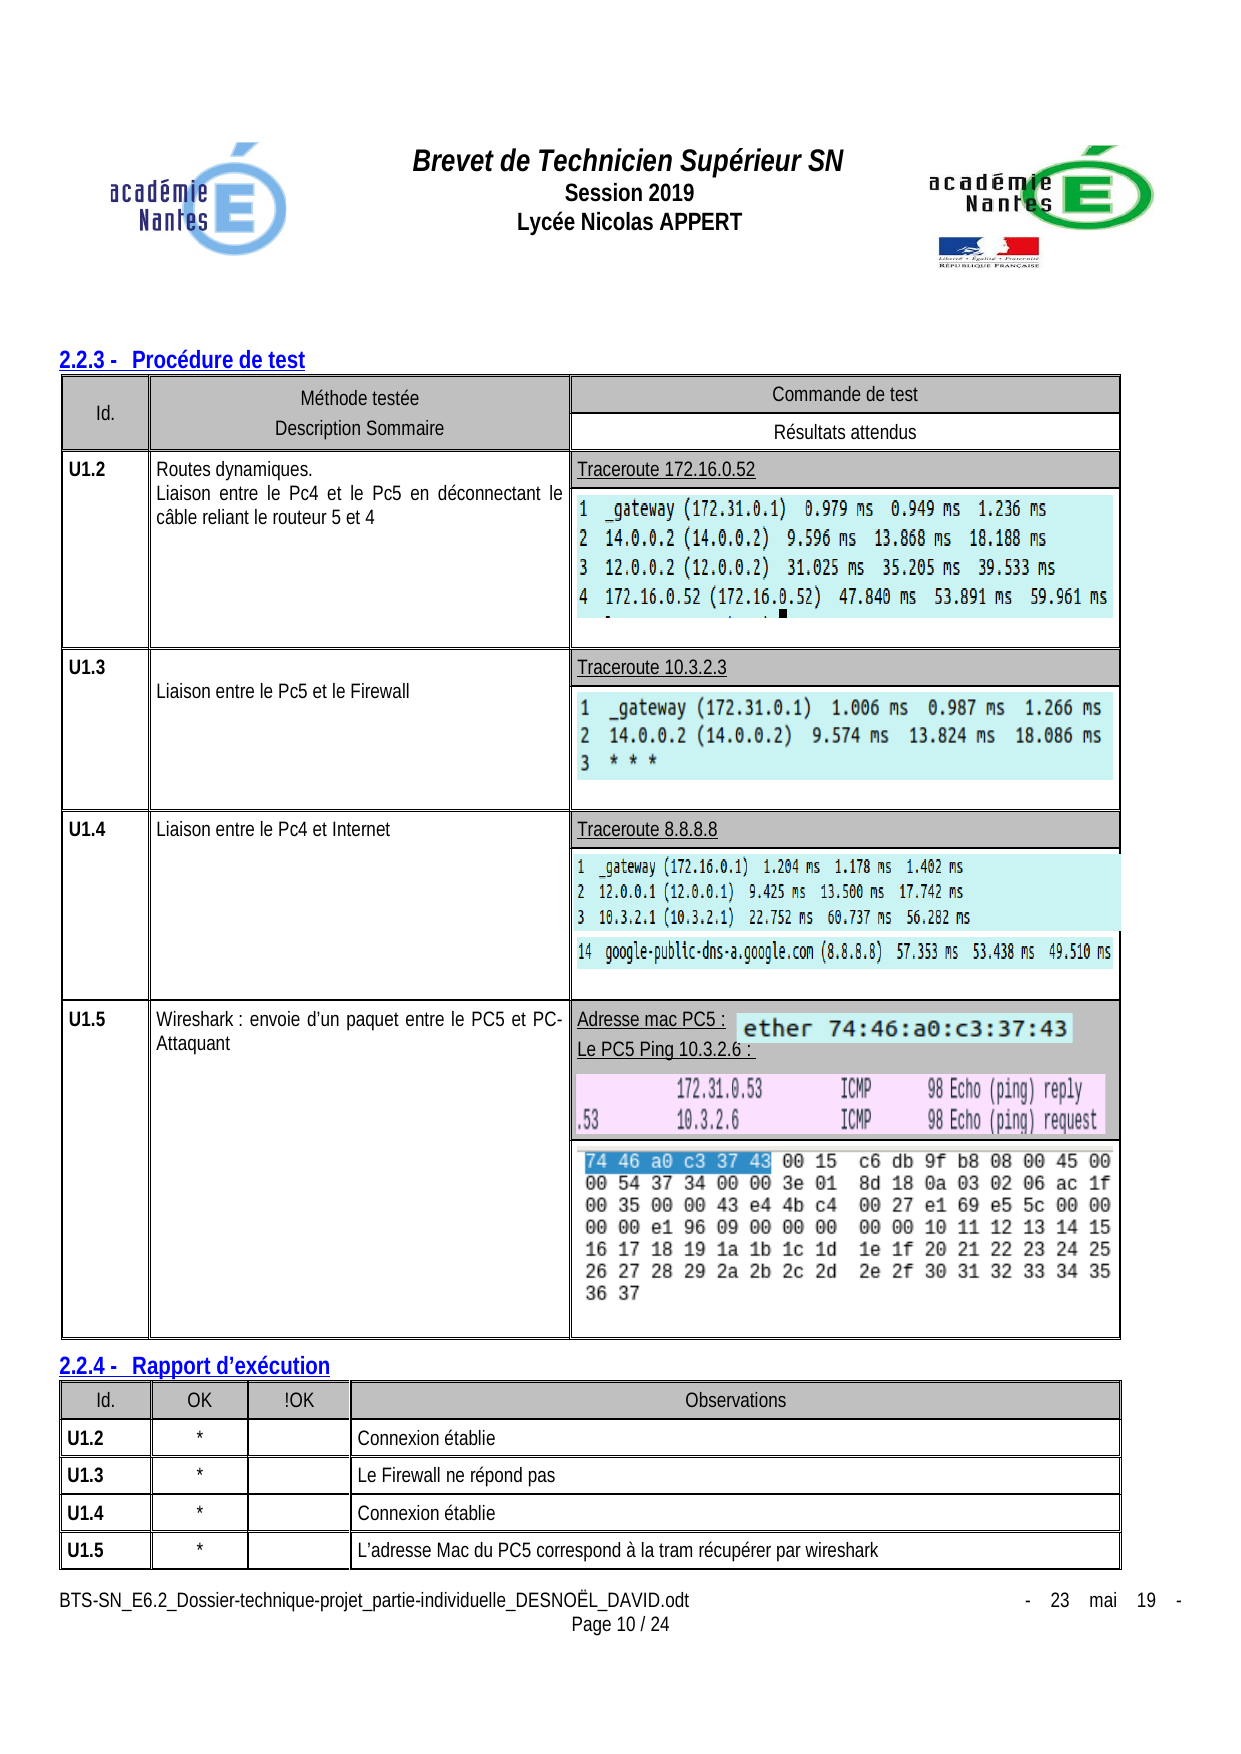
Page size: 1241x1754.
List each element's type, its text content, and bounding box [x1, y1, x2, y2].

table_cell [572, 1141, 1119, 1307]
table_cell Routes dynamiques. Liaison entre le Pc4 et le Pc5 en déconnectant le câble reliant le routeur 5 et 4 [151, 452, 569, 647]
table_cell L’adresse Mac du PC5 correspond à la tram récupérer par wireshark [352, 1533, 1119, 1568]
table_header Traceroute 172.16.0.52 [572, 452, 1119, 487]
table_cell [249, 1495, 349, 1530]
picture [577, 495, 1114, 618]
table_header Méthode testée Description Sommaire [151, 377, 569, 449]
table_cell Connexion établie [352, 1495, 1119, 1530]
table_cell U1.2 [62, 1420, 150, 1455]
subtitle Rapport d’exécution [59, 1351, 1181, 1380]
table_cell * [153, 1495, 247, 1530]
table_header OK [153, 1383, 247, 1418]
table_cell [572, 1308, 1119, 1337]
table_cell * [153, 1458, 247, 1493]
table_header Traceroute 8.8.8.8 [572, 812, 1119, 847]
table_cell Connexion établie [352, 1420, 1119, 1455]
table_cell U1.3 [62, 1458, 150, 1493]
table_cell * [153, 1533, 247, 1568]
table_header Id. [63, 377, 148, 449]
table_cell Résultats attendus [572, 414, 1119, 449]
table_header Adresse mac PC5 : Le PC5 Ping 10.3.2.6 : [572, 1001, 1119, 1139]
picture [573, 854, 1122, 931]
table_header Commande de test [572, 377, 1119, 412]
table_cell [572, 489, 1119, 617]
picture [577, 692, 1114, 780]
picture [575, 1074, 1106, 1134]
table_cell U1.3 [63, 650, 148, 809]
table_cell U1.4 [63, 812, 148, 999]
table_cell [572, 687, 1119, 779]
table_cell Liaison entre le Pc5 et le Firewall [151, 650, 569, 809]
table_cell U1.5 [63, 1001, 148, 1337]
picture [110, 142, 287, 256]
picture [736, 1013, 1073, 1043]
table_header !OK [249, 1383, 349, 1418]
table_cell U1.2 [63, 452, 148, 647]
table_cell Liaison entre le Pc4 et Internet [151, 812, 569, 999]
table_cell * [153, 1420, 247, 1455]
table_cell U1.4 [62, 1495, 150, 1530]
picture [577, 1146, 1114, 1308]
table_cell [249, 1533, 349, 1568]
picture [929, 145, 1155, 268]
table_cell [572, 780, 1119, 809]
table_header Id. [62, 1383, 150, 1418]
subtitle Procédure de test [59, 345, 1181, 374]
table_header Observations [352, 1383, 1119, 1418]
table_cell [572, 618, 1119, 647]
table_cell Wireshark : envoie d’un paquet entre le PC5 et PC-Attaquant [151, 1001, 569, 1337]
table_header Traceroute 10.3.2.3 [572, 650, 1119, 685]
table_cell U1.5 [62, 1533, 150, 1568]
table_cell [249, 1420, 349, 1455]
table_cell [249, 1458, 349, 1493]
table_cell [572, 849, 1119, 999]
picture [577, 937, 1114, 969]
table_cell Le Firewall ne répond pas [352, 1458, 1119, 1493]
